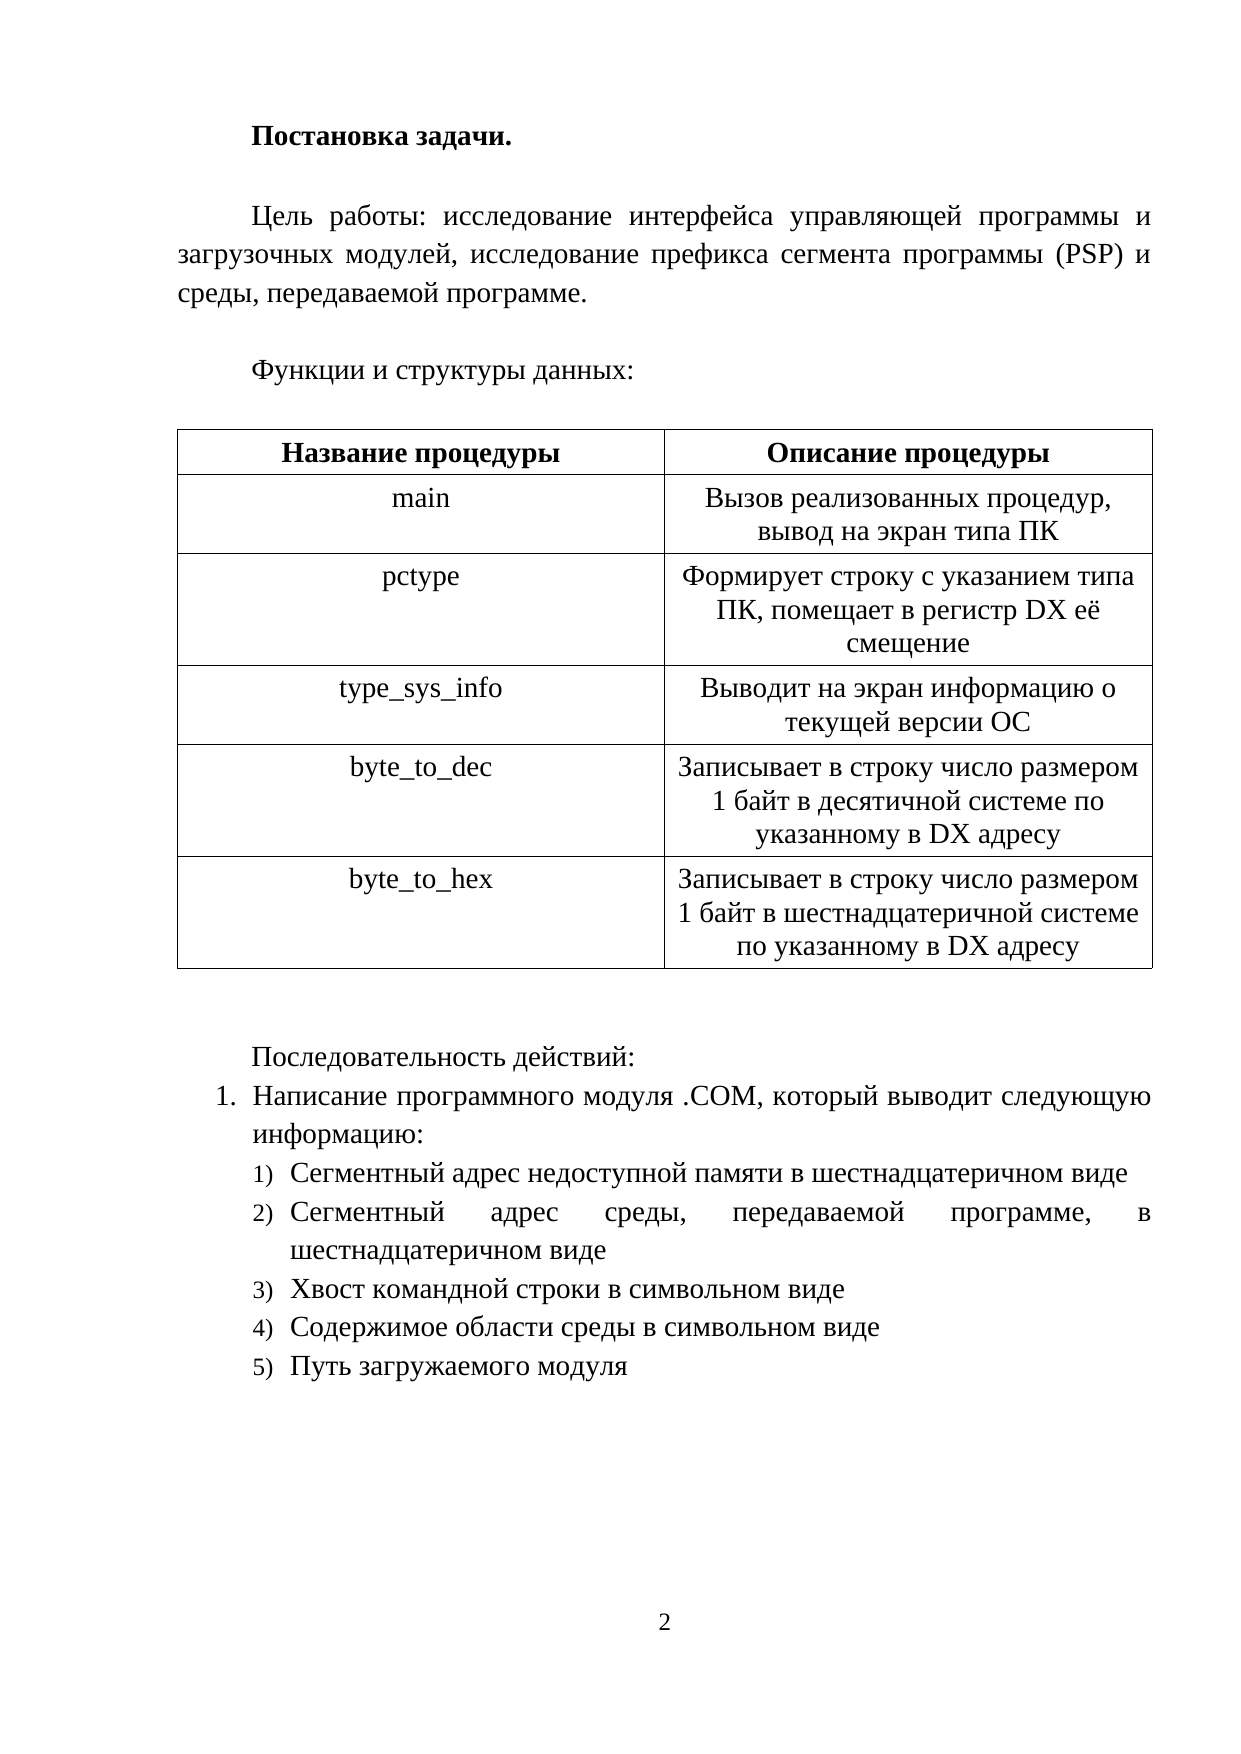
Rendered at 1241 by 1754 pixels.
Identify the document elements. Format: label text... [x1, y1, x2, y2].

subtitle Цель работы: исследование интерфейса управляющей программы и загрузочных модулей, исследование префикса сегмента программы (PSP) и среды, передаваемой программе. [177, 198, 1152, 308]
text Постановка задачи. [177, 118, 1152, 152]
table_cell Записывает в строку число размером 1 байт в десятичной системе по указанному в DX адресу [665, 745, 1152, 856]
table_header Название процедуры [178, 430, 664, 474]
table_cell Формирует строку с указанием типа ПК, помещает в регистр DX её смещение [665, 554, 1152, 665]
list Сегментный адрес среды, передаваемой программе, в шестнадцатеричном виде [252, 1194, 1152, 1266]
subtitle Функции и структуры данных: [177, 352, 1152, 385]
list Написание программного модуля .COM, который выводит следующую информацию: [215, 1078, 1152, 1150]
table_cell byte_to_dec [178, 745, 664, 856]
table_cell Вызов реализованных процедур, вывод на экран типа ПК [665, 475, 1152, 553]
table_cell Выводит на экран информацию о текущей версии ОС [665, 666, 1152, 743]
table_cell byte_to_hex [178, 857, 664, 968]
list Путь загружаемого модуля [252, 1348, 1152, 1381]
list Сегментный адрес недоступной памяти в шестнадцатеричном виде [252, 1155, 1152, 1189]
table_cell main [178, 475, 664, 553]
list Содержимое области среды в символьном виде [252, 1309, 1152, 1343]
table_cell pctype [178, 554, 664, 665]
table_header Описание процедуры [665, 430, 1152, 474]
table_cell Записывает в строку число размером 1 байт в шестнадцатеричной системе по указанному в DX адресу [665, 857, 1152, 968]
text Последовательность действий: [177, 1039, 1152, 1073]
list Хвост командной строки в символьном виде [252, 1271, 1152, 1304]
table_cell type_sys_info [178, 666, 664, 743]
